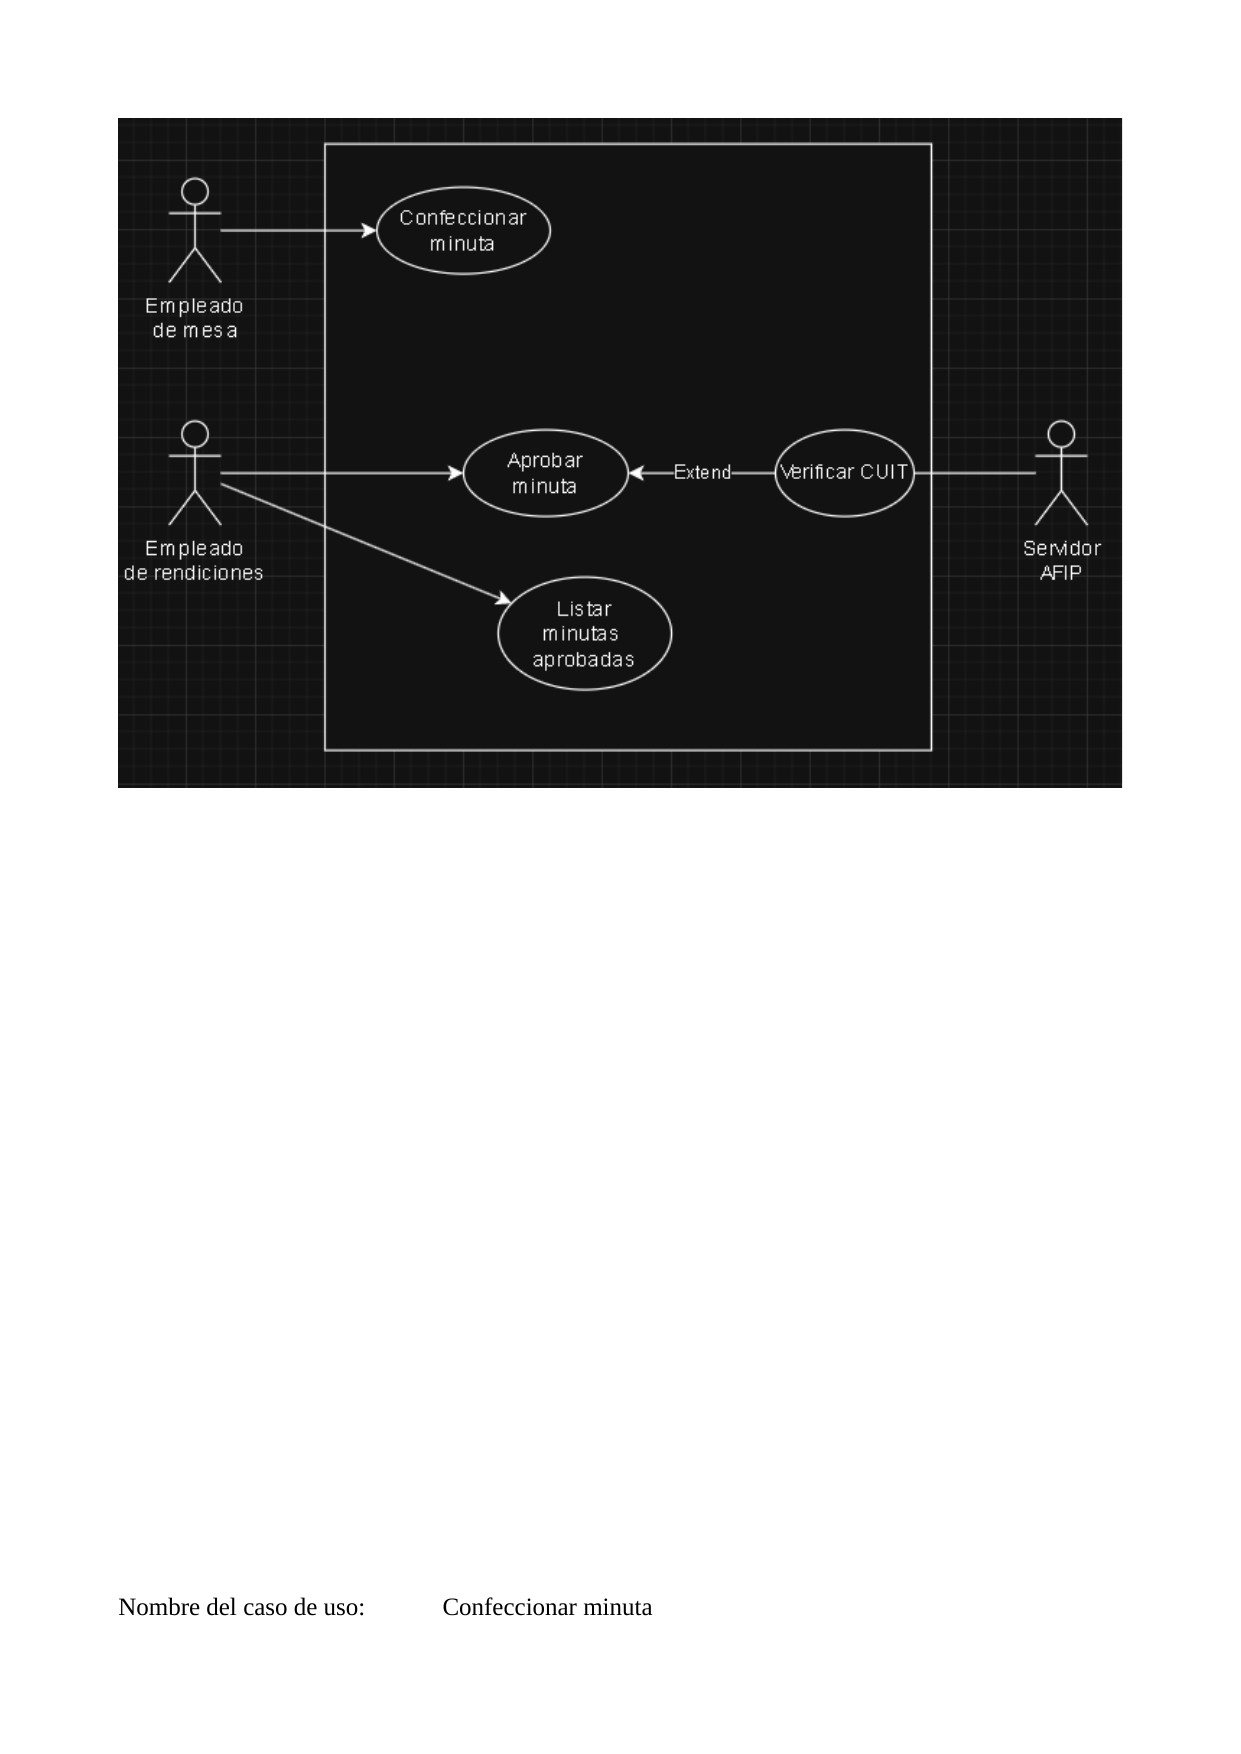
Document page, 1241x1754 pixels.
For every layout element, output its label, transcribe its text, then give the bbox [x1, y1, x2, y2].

table_header Nombre del caso de uso: [115, 1593, 439, 1636]
table_header [862, 1593, 1154, 1636]
picture [118, 118, 1123, 788]
table_header Confeccionar minuta [439, 1593, 862, 1636]
